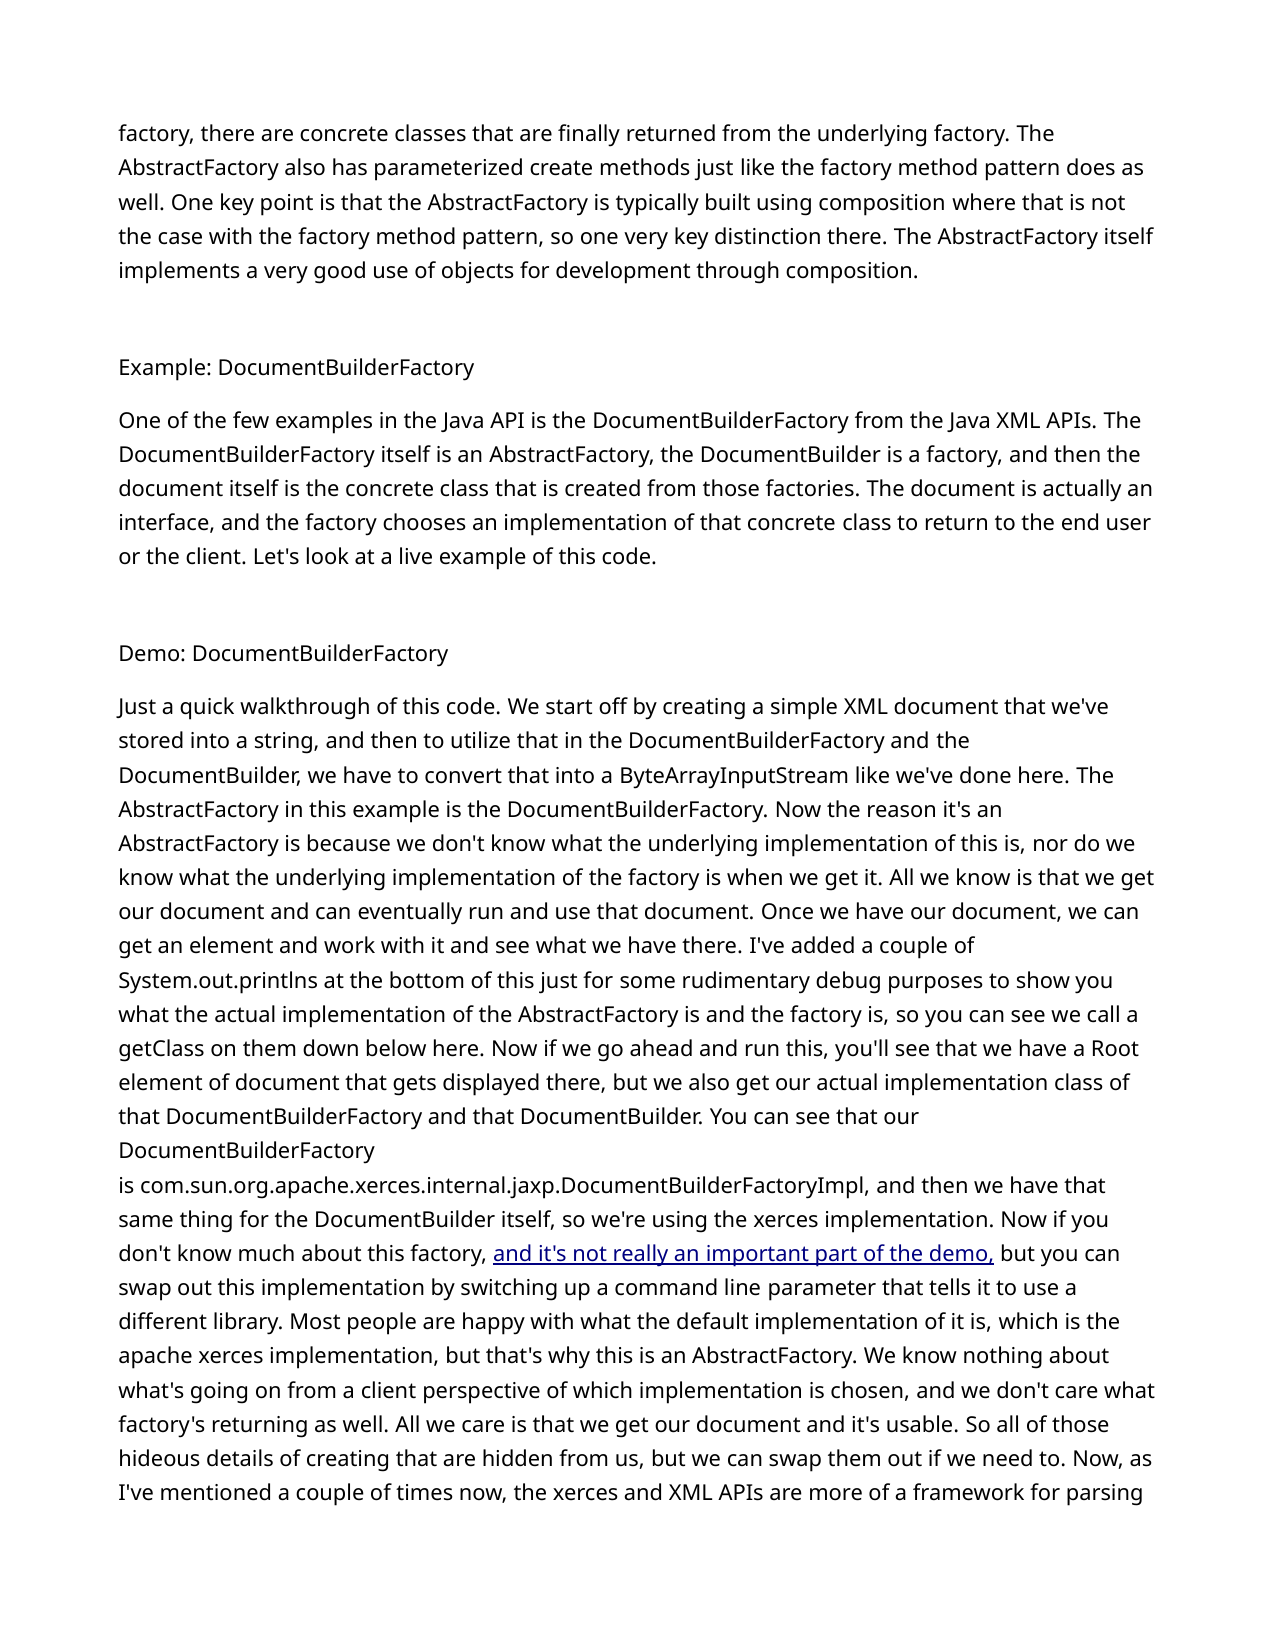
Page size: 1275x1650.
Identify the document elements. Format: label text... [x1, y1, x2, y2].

text One of the few examples in the Java API is the DocumentBuilderFactory from the Java XML APIs. The DocumentBuilderFactory itself is an AbstractFactory, the DocumentBuilder is a factory, and then the document itself is the concrete class that is created from those factories. The document is actually an interface, and the factory chooses an implementation of that concrete class to return to the end user or the client. Let's look at a live example of this code. [118, 405, 1157, 571]
text Just a quick walkthrough of this code. We start off by creating a simple XML document that we've stored into a string, and then to utilize that in the DocumentBuilderFactory and the DocumentBuilder, we have to convert that into a ByteArrayInputStream like we've done here. The AbstractFactory in this example is the DocumentBuilderFactory. Now the reason it's an AbstractFactory is because we don't know what the underlying implementation of this is, nor do we know what the underlying implementation of the factory is when we get it. All we know is that we get our document and can eventually run and use that document. Once we have our document, we can get an element and work with it and see what we have there. I've added a couple of System.out.printlns at the bottom of this just for some rudimentary debug purposes to show you what the actual implementation of the AbstractFactory is and the factory is, so you can see we call a getClass on them down below here. Now if we go ahead and run this, you'll see that we have a Root element of document that gets displayed there, but we also get our actual implementation class of that DocumentBuilderFactory and that DocumentBuilder. You can see that our DocumentBuilderFactory is com.sun.org.apache.xerces.internal.jaxp.DocumentBuilderFactoryImpl, and then we have that same thing for the DocumentBuilder itself, so we're using the xerces implementation. Now if you don't know much about this factory, and it's not really an important part of the demo, but you can swap out this implementation by switching up a command line parameter that tells it to use a different library. Most people are happy with what the default implementation of it is, which is the apache xerces implementation, but that's why this is an AbstractFactory. We know nothing about what's going on from a client perspective of which implementation is chosen, and we don't care what factory's returning as well. All we care is that we get our document and it's usable. So all of those hideous details of creating that are hidden from us, but we can swap them out if we need to. Now, as I've mentioned a couple of times now, the xerces and XML APIs are more of a framework for parsing [118, 691, 1157, 1507]
subtitle Example: DocumentBuilderFactory [118, 351, 1157, 381]
subtitle Demo: DocumentBuilderFactory [118, 638, 1157, 668]
text factory, there are concrete classes that are finally returned from the underlying factory. The AbstractFactory also has parameterized create methods just like the factory method pattern does as well. One key point is that the AbstractFactory is typically built using composition where that is not the case with the factory method pattern, so one very key distinction there. The AbstractFactory itself implements a very good use of objects for development through composition. [118, 118, 1157, 284]
